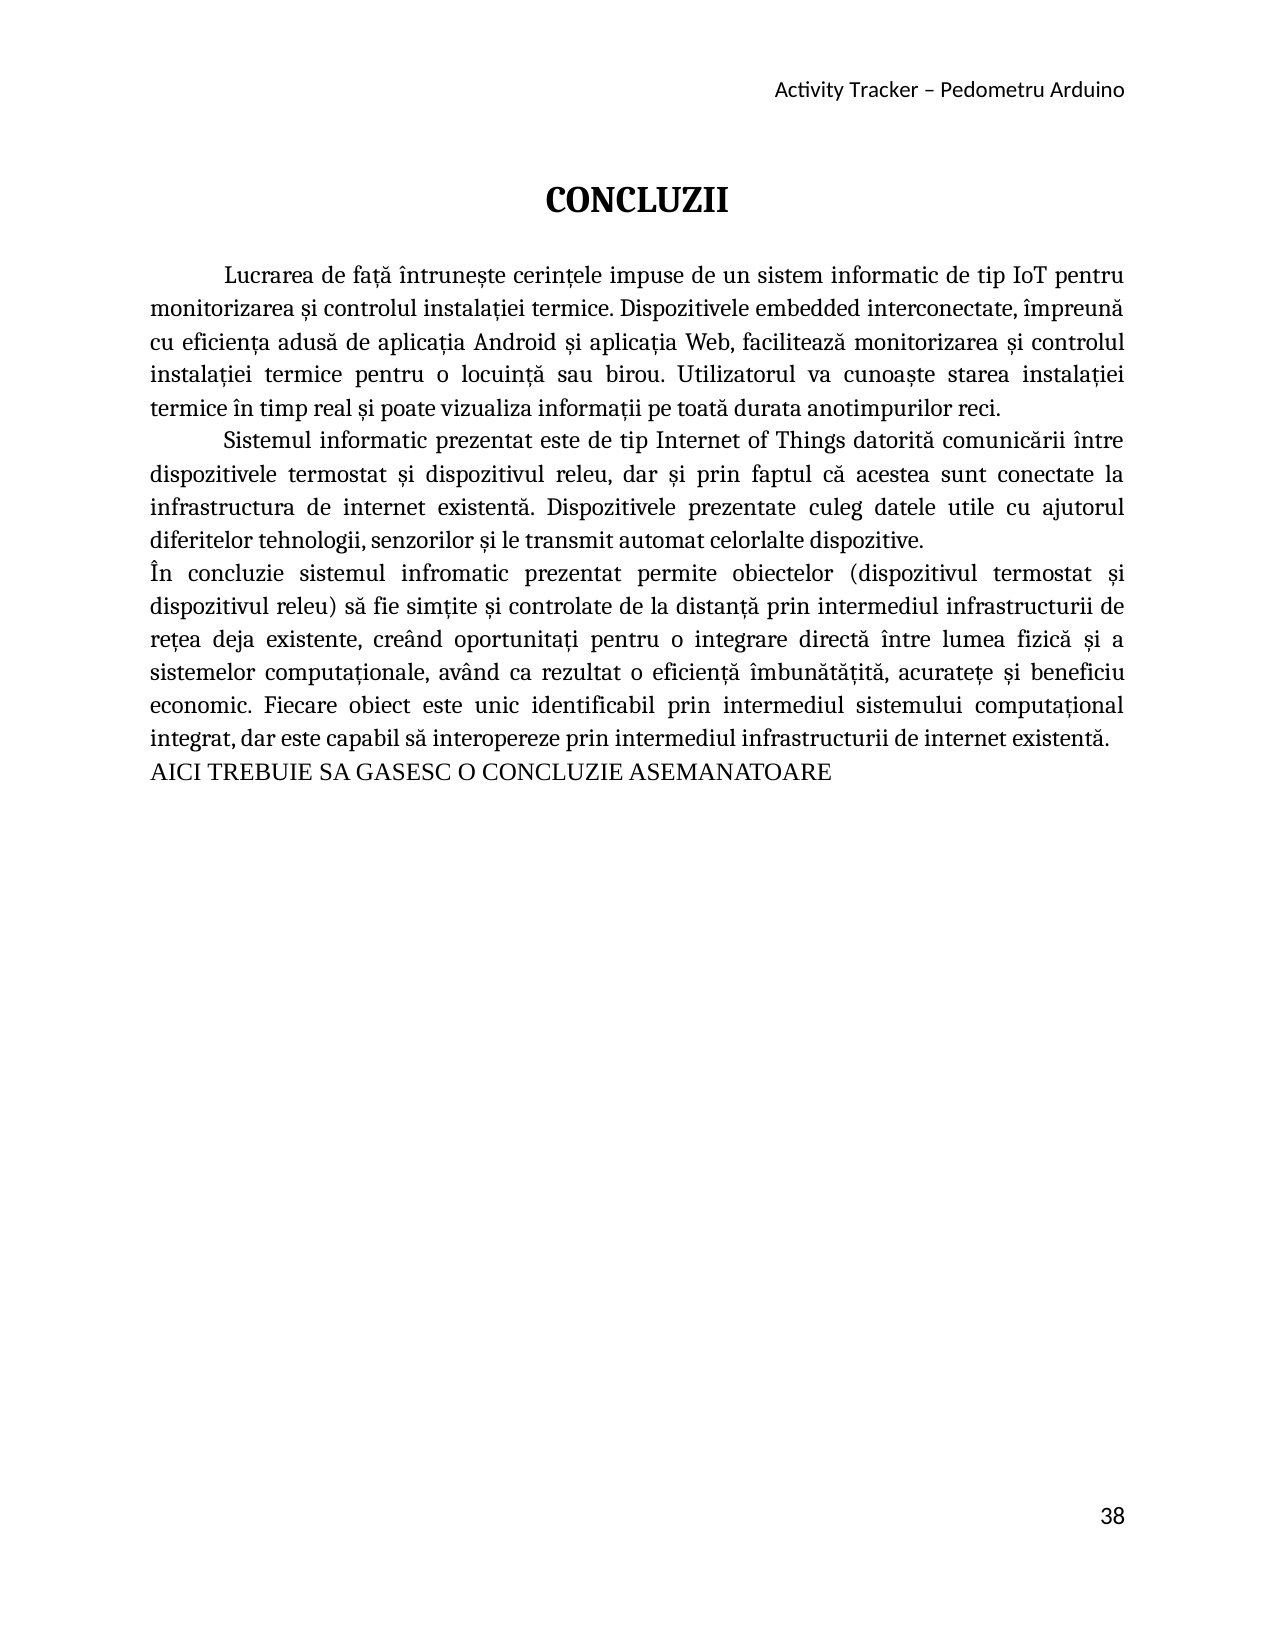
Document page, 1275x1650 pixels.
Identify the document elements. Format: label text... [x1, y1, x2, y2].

text AICI TREBUIE SA GASESC O CONCLUZIE ASEMANATOARE [150, 757, 1125, 785]
text Sistemul informatic prezentat este de tip Internet of Things datorită comunicării între dispozitivele termostat și dispozitivul releu, dar și prin faptul că acestea sunt conectate la infrastructura de internet existentă. Dispozitivele prezentate culeg datele utile cu ajutorul diferitelor tehnologii, senzorilor și le transmit automat celorlalte dispozitive. [150, 426, 1125, 554]
text În concluzie sistemul infromatic prezentat permite obiectelor (dispozitivul termostat și dispozitivul releu) să fie simțite și controlate de la distanță prin intermediul infrastructurii de rețea deja existente, creând oportunitați pentru o integrare directă între lumea fizică și a sistemelor computaționale, având ca rezultat o eficiență îmbunătățită, acuratețe și beneficiu economic. Fiecare obiect este unic identificabil prin intermediul sistemului computațional integrat, dar este capabil să interopereze prin intermediul infrastructurii de internet existentă. [150, 558, 1125, 752]
text CONCLUZII [150, 179, 1125, 222]
text Lucrarea de față întrunește cerințele impuse de un sistem informatic de tip IoT pentru monitorizarea și controlul instalației termice. Dispozitivele embedded interconectate, împreună cu eficiența adusă de aplicația Android și aplicația Web, facilitează monitorizarea și controlul instalației termice pentru o locuință sau birou. Utilizatorul va cunoaște starea instalației termice în timp real și poate vizualiza informații pe toată durata anotimpurilor reci. [150, 261, 1125, 422]
